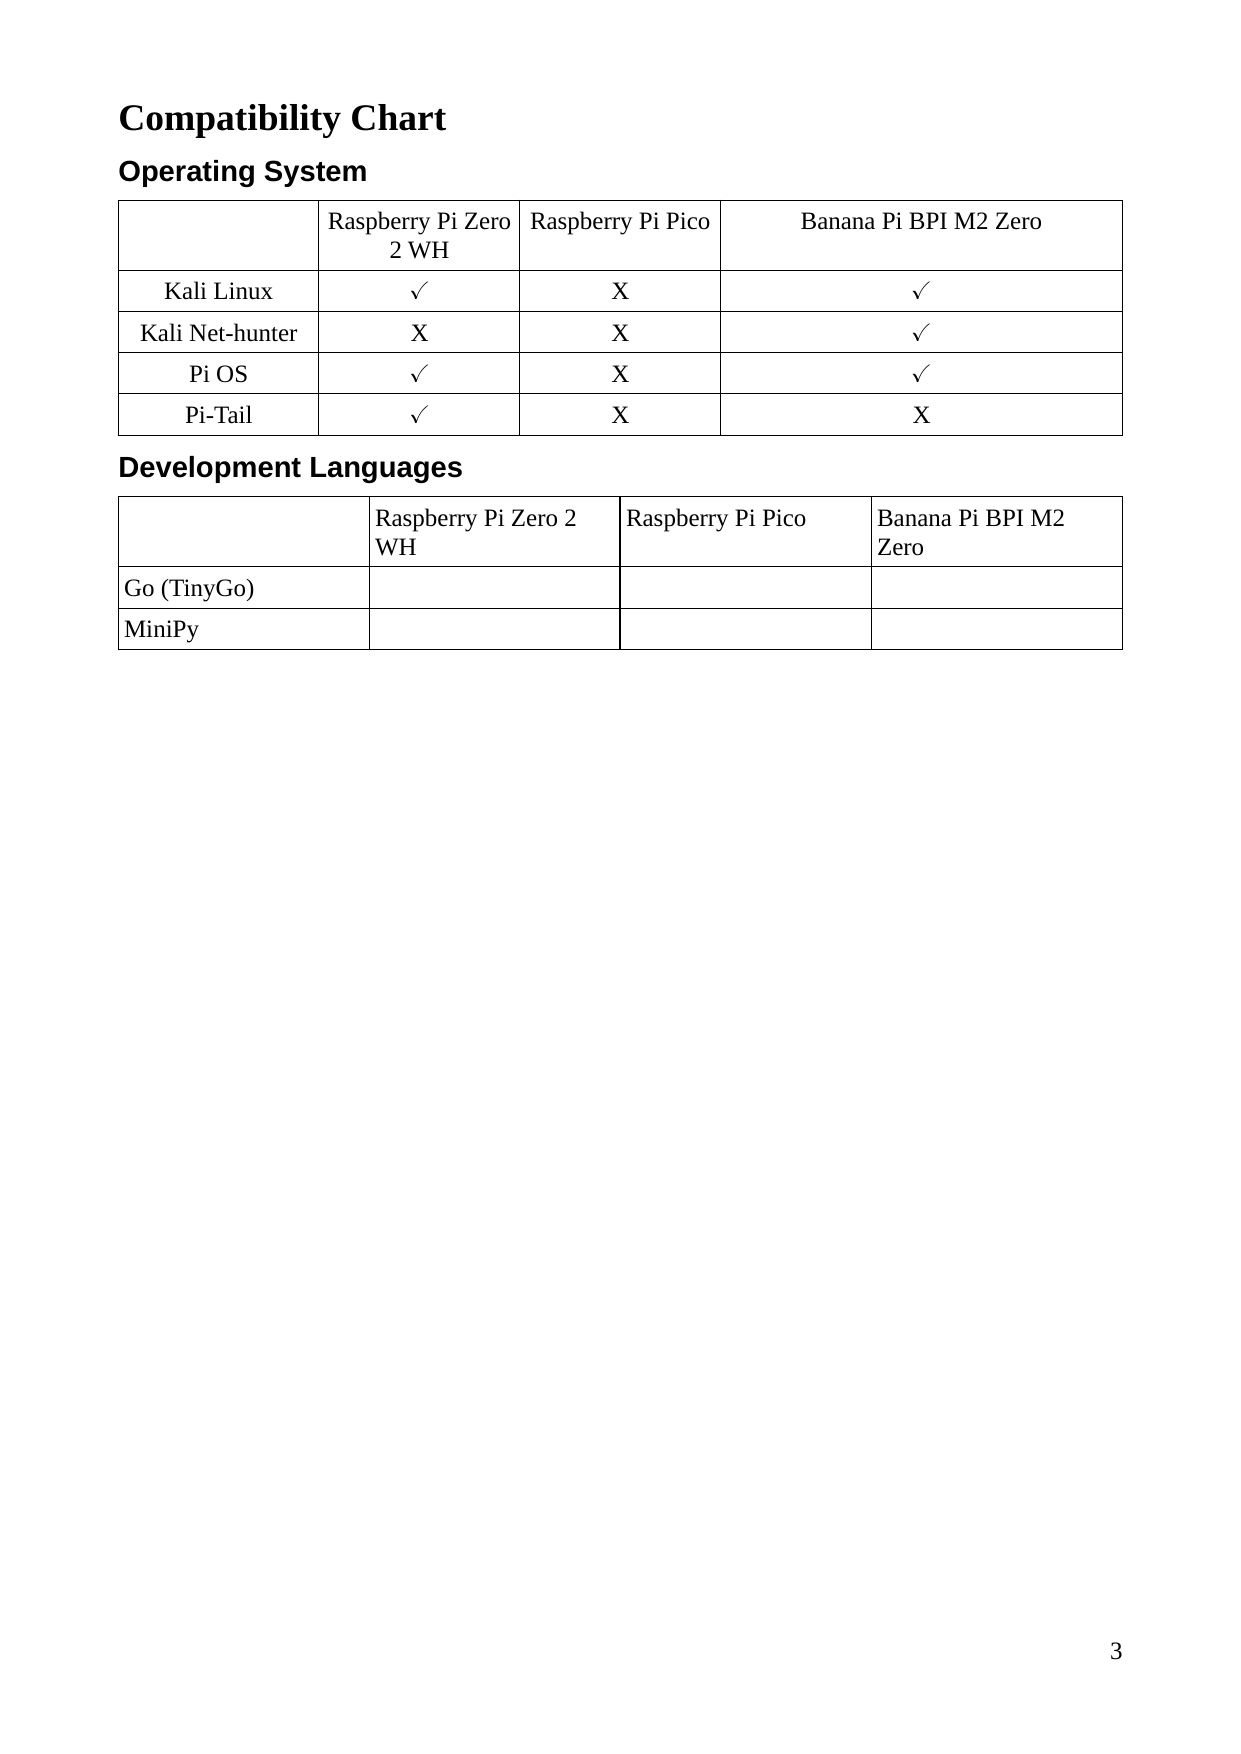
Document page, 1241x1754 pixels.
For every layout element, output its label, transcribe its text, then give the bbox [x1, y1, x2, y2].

table_header Raspberry Pi Pico [520, 201, 720, 269]
table_cell ✓ [721, 312, 1122, 352]
subtitle Development Languages [118, 450, 1122, 484]
table_cell X [319, 312, 519, 352]
table_cell X [520, 271, 720, 311]
table_cell [370, 567, 619, 607]
table_cell [621, 609, 871, 649]
table_cell [370, 609, 619, 649]
table_header Raspberry Pi Zero 2 WH [319, 201, 519, 269]
subtitle Compatibility Chart [118, 96, 1122, 139]
table_cell Pi OS [119, 353, 318, 393]
table_cell ✓ [721, 271, 1122, 311]
table_cell MiniPy [119, 609, 369, 649]
table_header [119, 201, 318, 269]
table_header Raspberry Pi Pico [621, 497, 871, 566]
table_cell X [520, 353, 720, 393]
table_cell [872, 567, 1122, 607]
table_header [119, 497, 369, 566]
table_cell ✓ [319, 353, 519, 393]
table_cell ✓ [319, 394, 519, 434]
table_cell Kali Net-hunter [119, 312, 318, 352]
table_cell X [721, 394, 1122, 434]
table_cell ✓ [721, 353, 1122, 393]
table_header Banana Pi BPI M2 Zero [721, 201, 1122, 269]
table_cell ✓ [319, 271, 519, 311]
table_cell Go (TinyGo) [119, 567, 369, 607]
table_cell [872, 609, 1122, 649]
table_cell X [520, 312, 720, 352]
table_cell [621, 567, 871, 607]
table_header Raspberry Pi Zero 2 WH [370, 497, 619, 566]
table_cell X [520, 394, 720, 434]
table_header Banana Pi BPI M2 Zero [872, 497, 1122, 566]
table_cell Pi-Tail [119, 394, 318, 434]
subtitle Operating System [118, 153, 1122, 187]
table_cell Kali Linux [119, 271, 318, 311]
